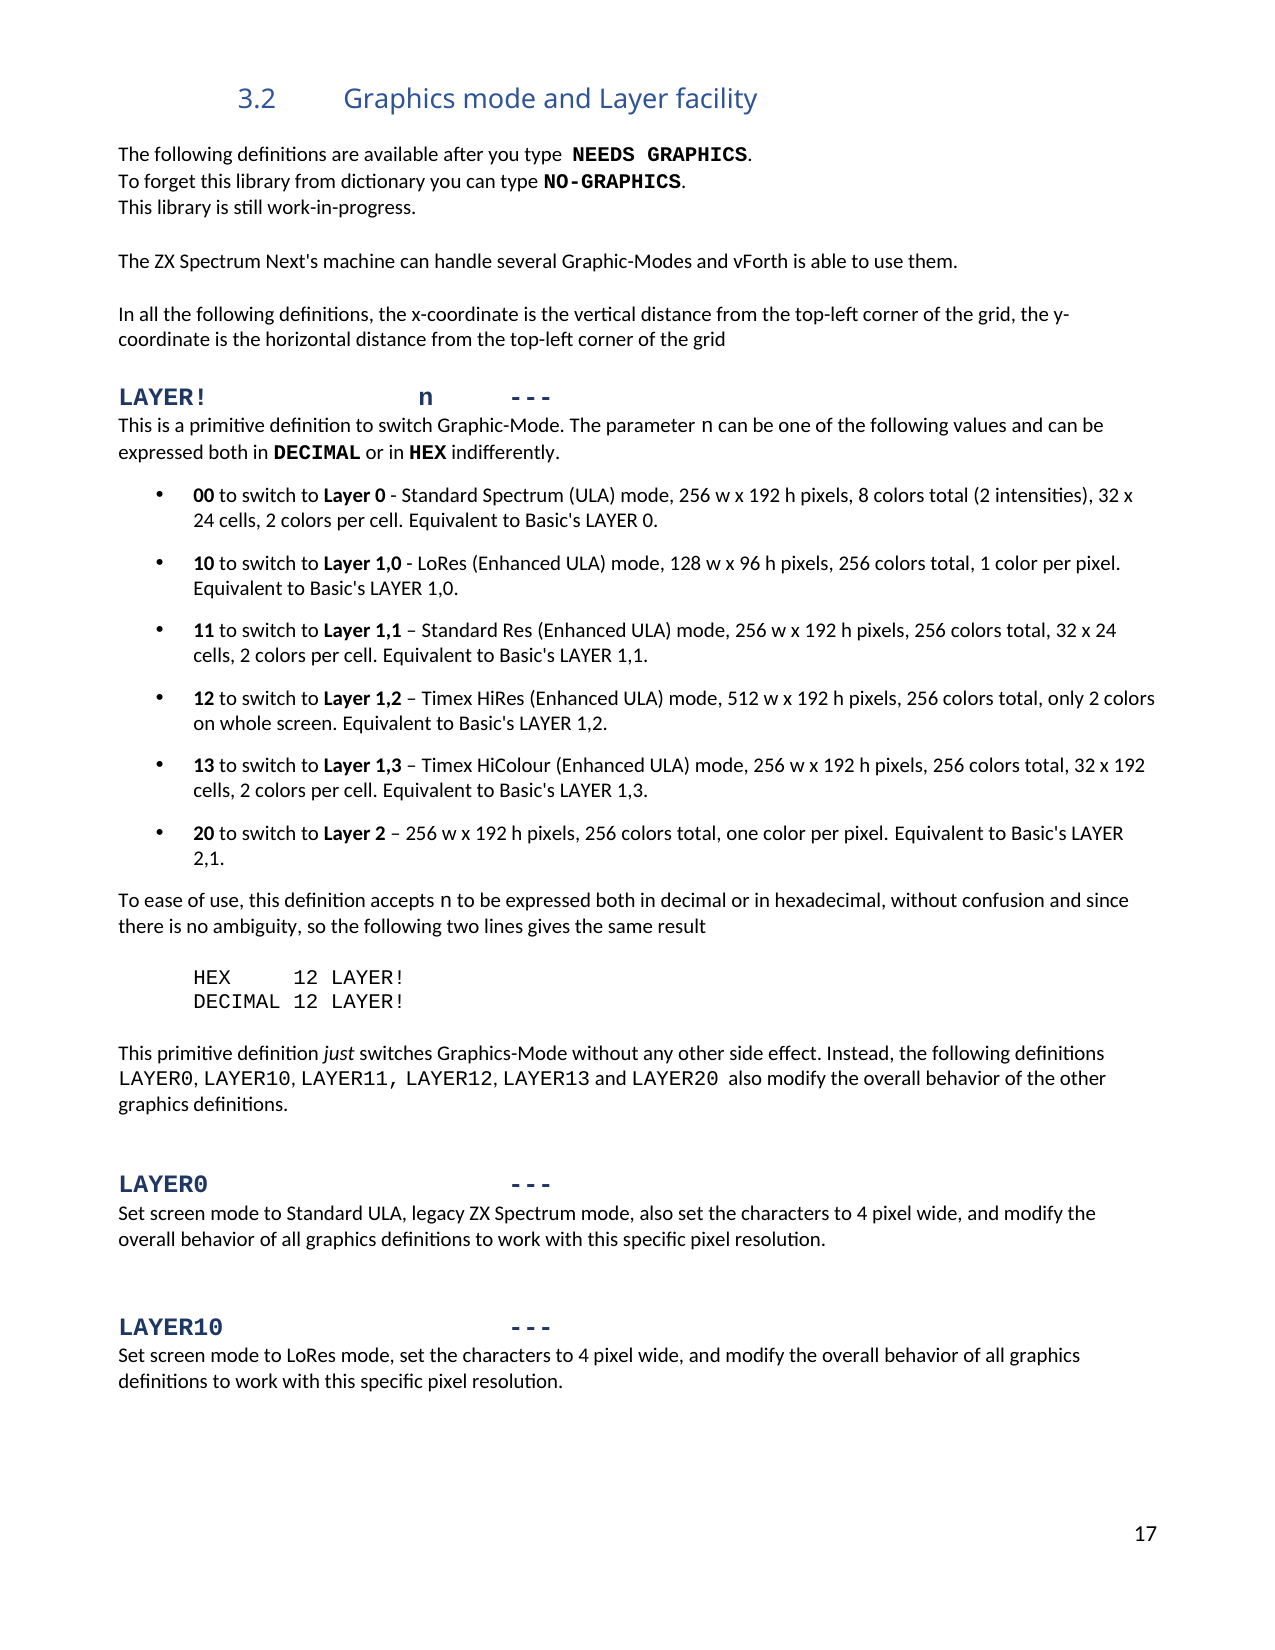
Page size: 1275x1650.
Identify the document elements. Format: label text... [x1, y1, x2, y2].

text This is a primitive definition to switch Graphic-Mode. The parameter n can be one of the following values and can be expressed both in DECIMAL or in HEX indifferently. [118, 413, 1157, 466]
subtitle LAYER0 --- [118, 1172, 1157, 1200]
text HEX 12 LAYER! [118, 967, 1157, 991]
text Set screen mode to Standard ULA, legacy ZX Spectrum mode, also set the characters to 4 pixel wide, and modify the overall behavior of all graphics definitions to work with this specific pixel resolution. [118, 1200, 1157, 1251]
subtitle LAYER! n --- [118, 384, 1157, 413]
list 11 to switch to Layer 1,1 – Standard Res (Enhanced ULA) mode, 256 w x 192 h pixels, 256 colors total, 32 x 24 cells, 2 colors per cell. Equivalent to Basic's LAYER 1,1. [156, 617, 1157, 668]
text The ZX Spectrum Next's machine can handle several Graphic-Modes and vForth is able to use them. [118, 248, 1157, 273]
list 13 to switch to Layer 1,3 – Timex HiColour (Enhanced ULA) mode, 256 w x 192 h pixels, 256 colors total, 32 x 192 cells, 2 colors per cell. Equivalent to Basic's LAYER 1,3. [156, 752, 1157, 803]
text In all the following definitions, the x-coordinate is the vertical distance from the top-left corner of the grid, the y-coordinate is the horizontal distance from the top-left corner of the grid [118, 301, 1157, 352]
list 10 to switch to Layer 1,0 - LoRes (Enhanced ULA) mode, 128 w x 96 h pixels, 256 colors total, 1 color per pixel. Equivalent to Basic's LAYER 1,0. [156, 550, 1157, 601]
list 12 to switch to Layer 1,2 – Timex HiRes (Enhanced ULA) mode, 512 w x 192 h pixels, 256 colors total, only 2 colors on whole screen. Equivalent to Basic's LAYER 1,2. [156, 685, 1157, 736]
text This library is still work-in-progress. [118, 194, 1157, 220]
text To ease of use, this definition accepts n to be expressed both in decimal or in hexadecimal, without confusion and since there is no ambiguity, so the following two lines gives the same result [118, 887, 1157, 939]
text The following definitions are available after you type NEEDS GRAPHICS. [118, 116, 1157, 168]
text Set screen mode to LoRes mode, set the characters to 4 pixel wide, and modify the overall behavior of all graphics definitions to work with this specific pixel resolution. [118, 1342, 1157, 1393]
subtitle LAYER10 --- [118, 1314, 1157, 1342]
subtitle Graphics mode and Layer facility [231, 79, 1157, 116]
list 00 to switch to Layer 0 - Standard Spectrum (ULA) mode, 256 w x 192 h pixels, 8 colors total (2 intensities), 32 x 24 cells, 2 colors per cell. Equivalent to Basic's LAYER 0. [156, 482, 1157, 533]
text To forget this library from dictionary you can type NO-GRAPHICS. [118, 168, 1157, 194]
text DECIMAL 12 LAYER! [118, 991, 1157, 1014]
list 20 to switch to Layer 2 – 256 w x 192 h pixels, 256 colors total, one color per pixel. Equivalent to Basic's LAYER 2,1. [156, 820, 1157, 871]
text This primitive definition just switches Graphics-Mode without any other side effect. Instead, the following definitions LAYER0, LAYER10, LAYER11, LAYER12, LAYER13 and LAYER20 also modify the overall behavior of the other graphics definitions. [118, 1040, 1157, 1117]
